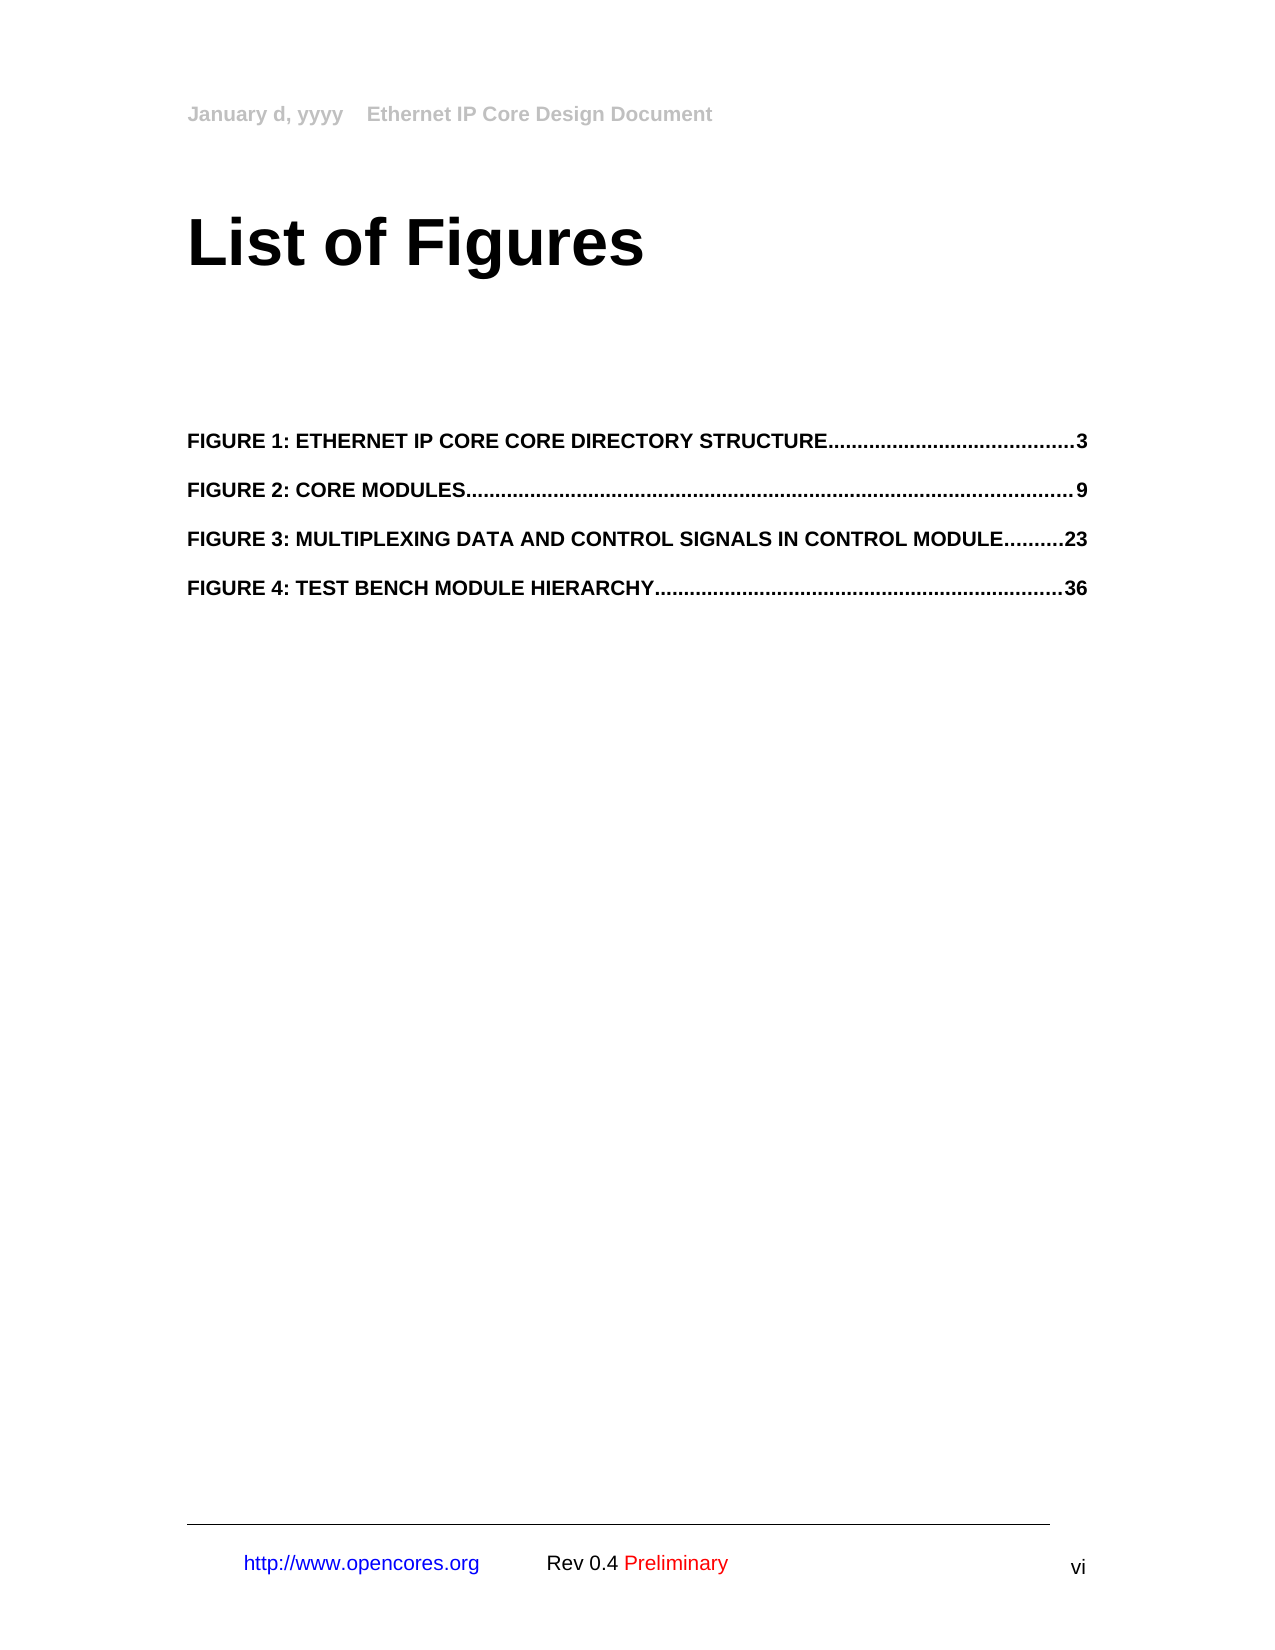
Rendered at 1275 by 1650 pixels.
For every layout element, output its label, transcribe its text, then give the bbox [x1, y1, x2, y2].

subtitle List of Figures [187, 203, 1088, 280]
text Figure 2: Core Modules 9 [187, 477, 1088, 501]
text Figure 1: Ethernet IP Core Core Directory Structure 3 [187, 428, 1088, 452]
text Figure 3: Multiplexing Data and Control Signals in Control Module 23 [187, 526, 1088, 550]
text Figure 4: Test Bench Module Hierarchy 36 [187, 575, 1088, 599]
